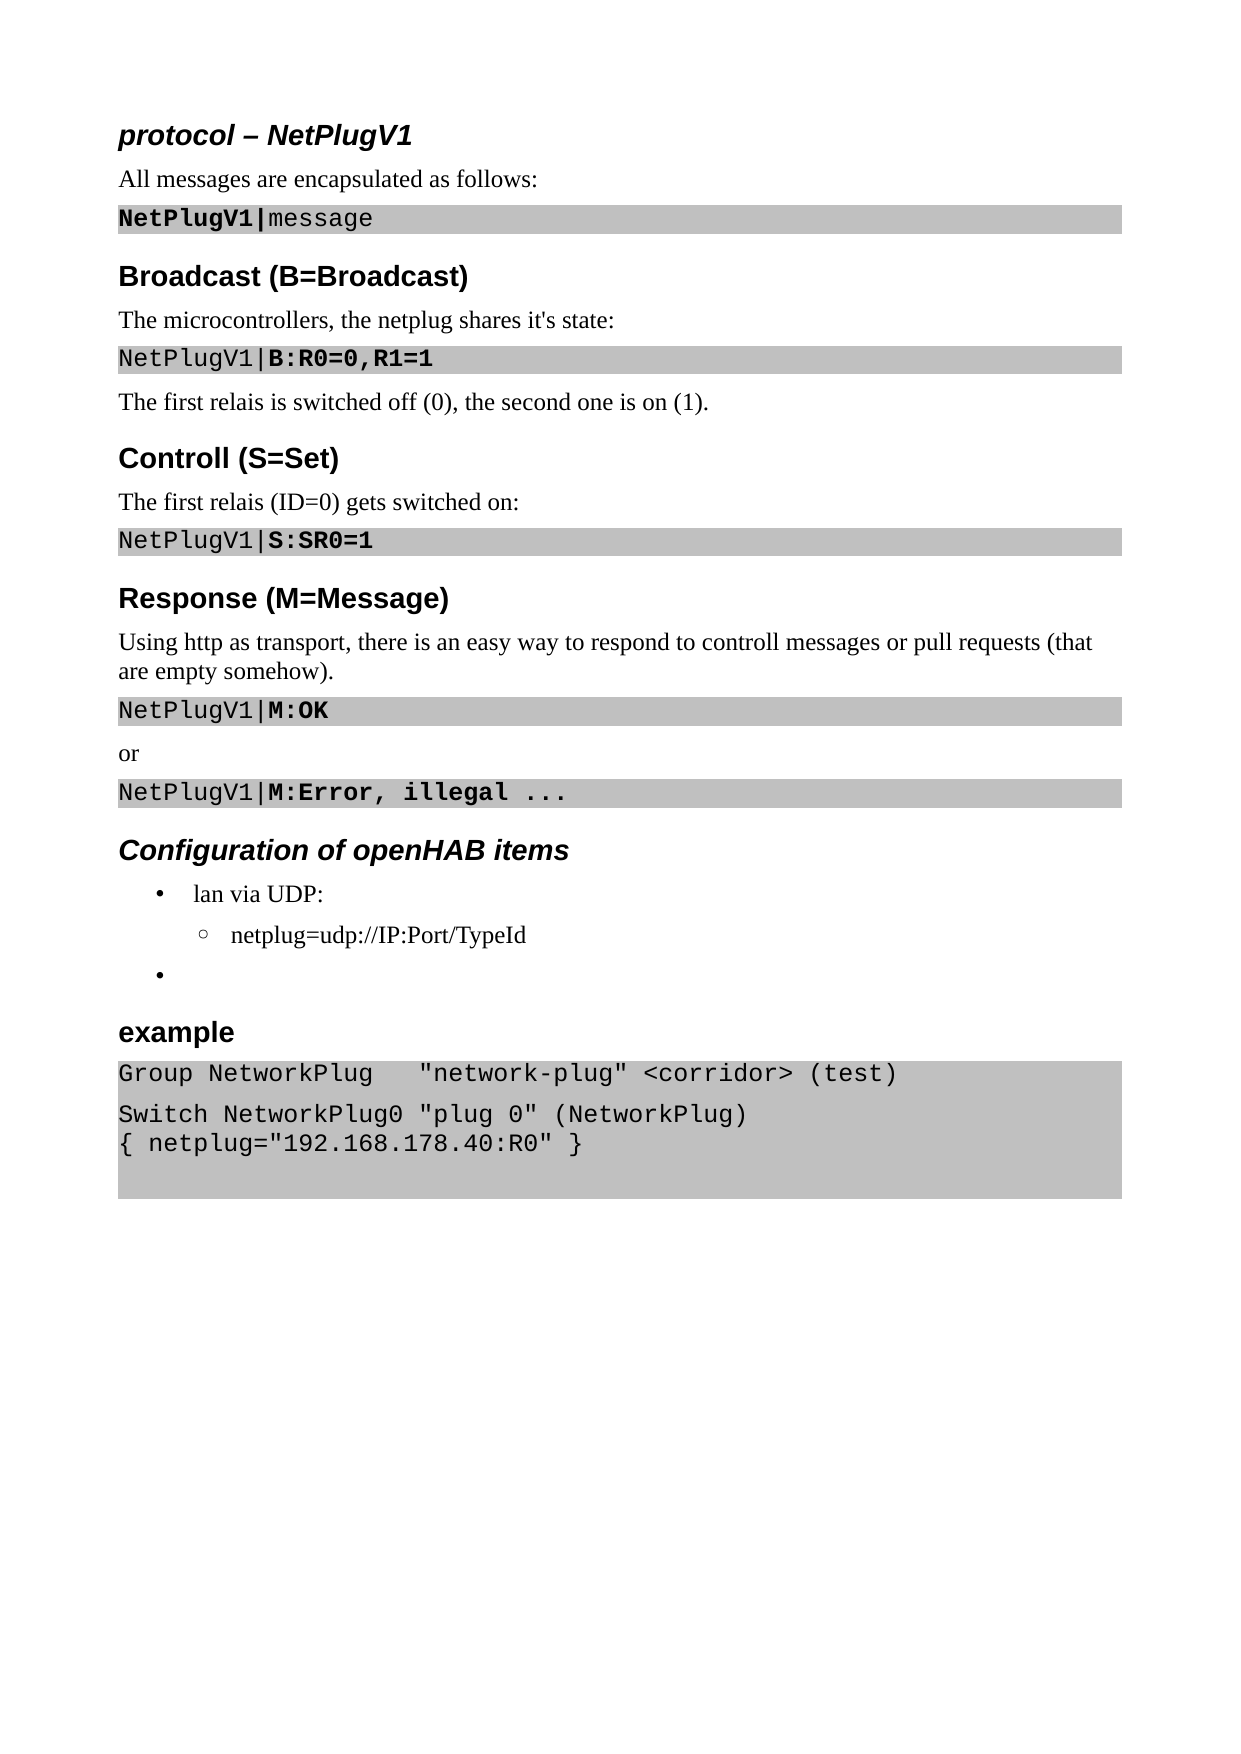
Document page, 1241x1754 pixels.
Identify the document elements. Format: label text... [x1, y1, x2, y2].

text The first relais (ID=0) gets switched on: [118, 487, 1122, 515]
text The microcontrollers, the netplug shares it's state: [118, 305, 1122, 333]
text or [118, 738, 1122, 767]
text NetPlugV1|message [118, 205, 1122, 234]
text All messages are encapsulated as follows: [118, 164, 1122, 193]
text NetPlugV1|S:SR0=1 [118, 528, 1122, 556]
subtitle example [118, 1015, 1122, 1048]
text The first relais is switched off (0), the second one is on (1). [118, 387, 1122, 416]
subtitle Response (M=Message) [118, 581, 1122, 615]
subtitle Broadcast (B=Broadcast) [118, 259, 1122, 292]
text Switch NetworkPlug0 "plug 0" (NetworkPlug) { netplug="192.168.178.40:R0" } [118, 1102, 1122, 1158]
list netplug=udp://IP:Port/TypeId [193, 920, 1122, 949]
text Group NetworkPlug "network-plug" <corridor> (test) [118, 1061, 1122, 1089]
text NetPlugV1|M:Error, illegal ... [118, 779, 1122, 808]
subtitle protocol – NetPlugV1 [118, 118, 1122, 152]
subtitle Controll (S=Set) [118, 441, 1122, 474]
text Using http as transport, there is an easy way to respond to controll messages or pull requests (that are empty somehow). [118, 627, 1122, 685]
subtitle Configuration of openHAB items [118, 833, 1122, 866]
list lan via UDP: [156, 879, 1122, 907]
text NetPlugV1|M:OK [118, 697, 1122, 726]
text NetPlugV1|B:R0=0,R1=1 [118, 346, 1122, 374]
